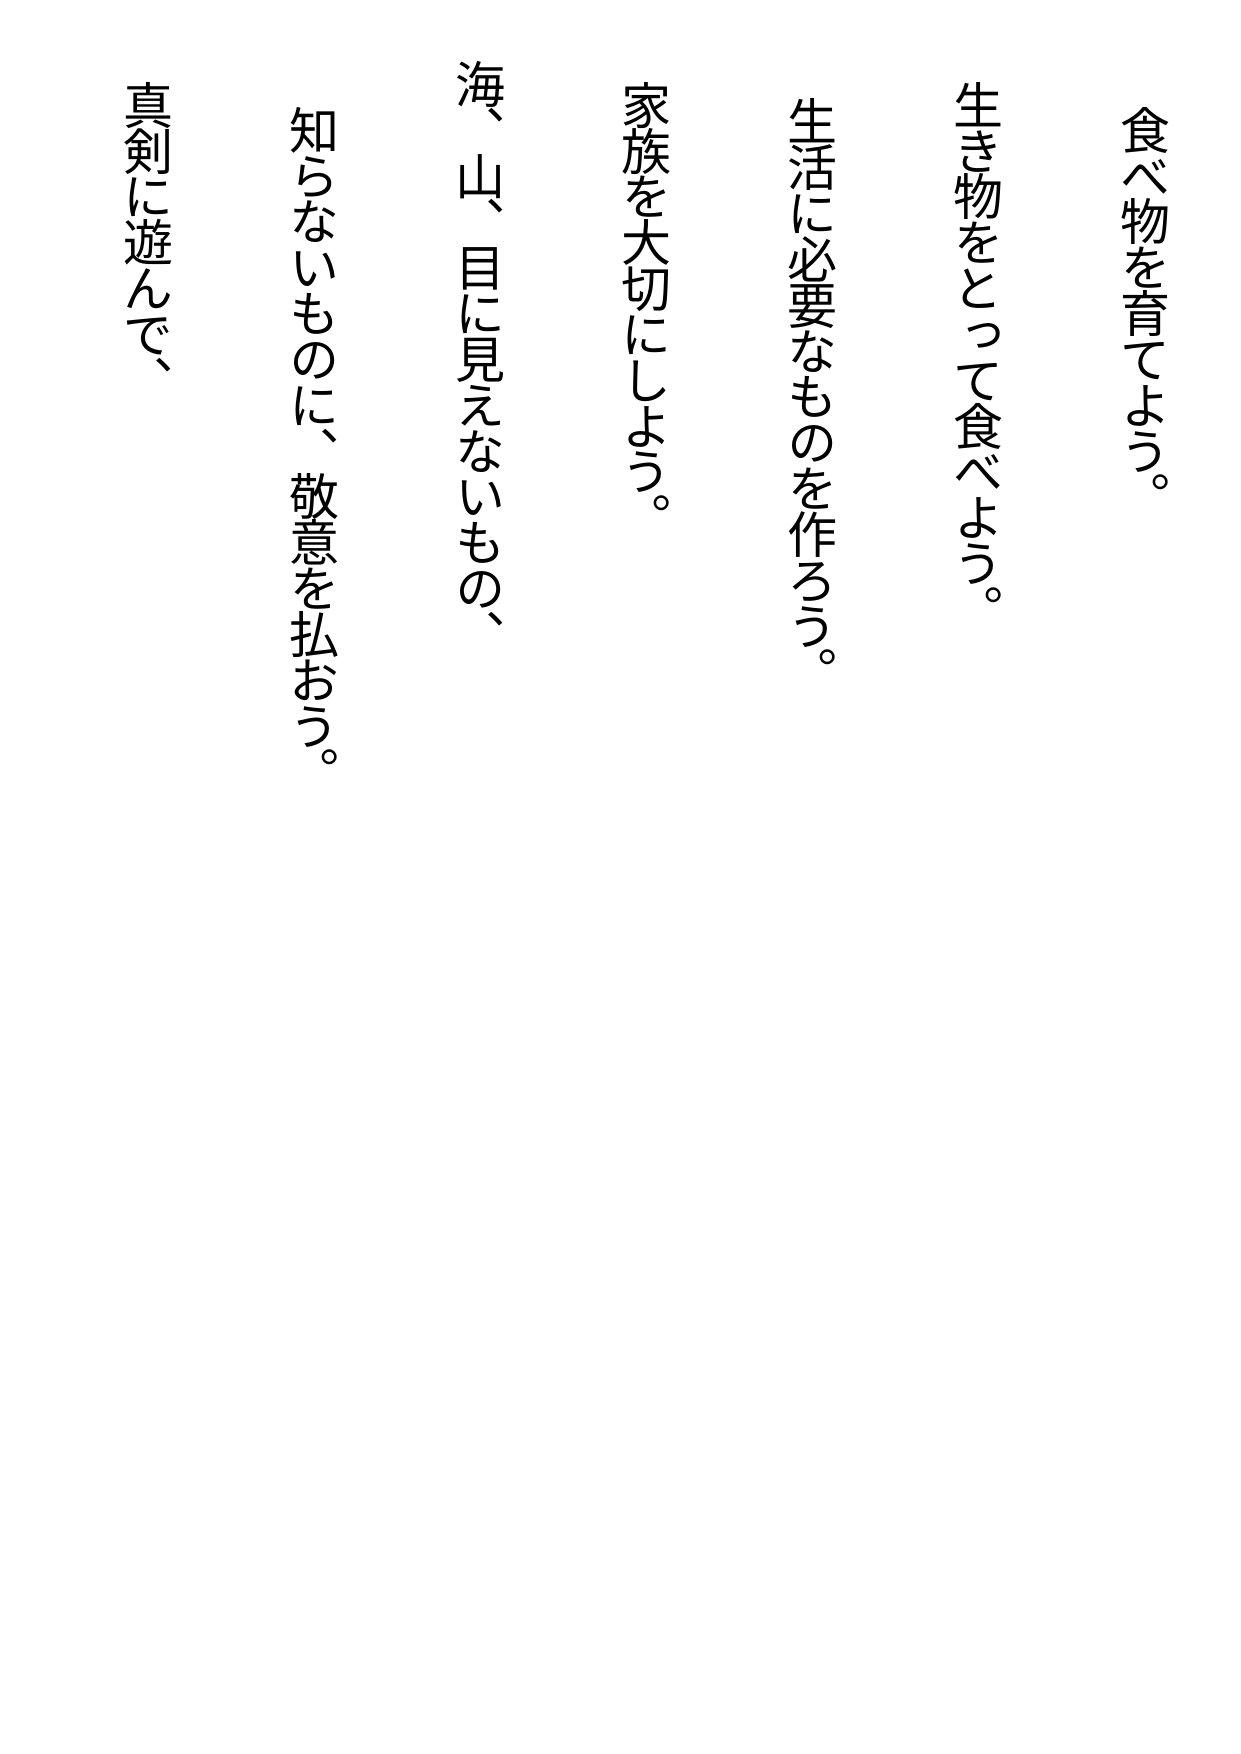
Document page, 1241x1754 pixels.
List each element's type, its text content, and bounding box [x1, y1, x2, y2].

text 生き物をとって食べよう。 [943, 59, 1015, 1695]
text 生活に必要なものを作ろう。 [776, 59, 849, 1695]
text 真剣に遊んで、 [112, 59, 184, 1695]
text 知らないものに、敬意を払おう。 [278, 59, 350, 1695]
text 食べ物を育てよう。 [1109, 59, 1181, 1695]
text 海、山、目に見えないもの、 [444, 59, 517, 1695]
text 家族を大切にしよう。 [610, 59, 683, 1695]
